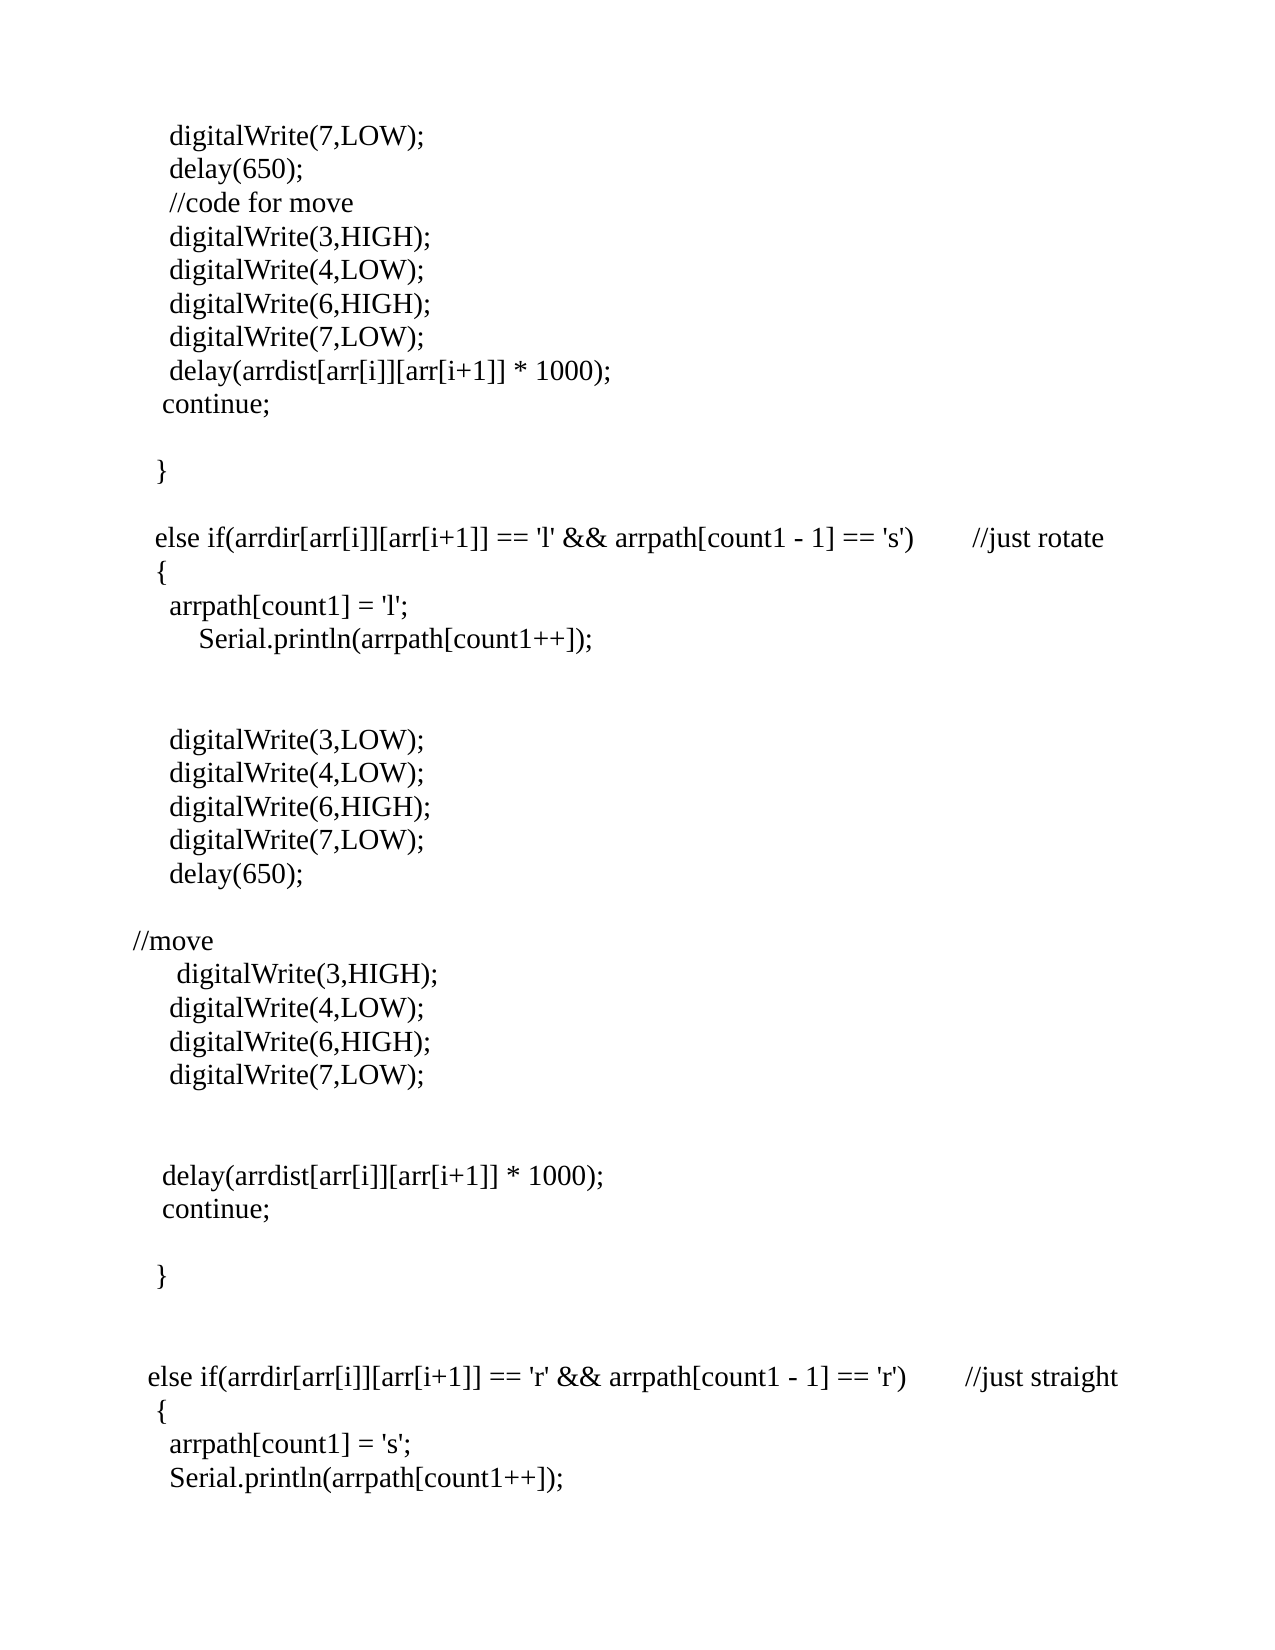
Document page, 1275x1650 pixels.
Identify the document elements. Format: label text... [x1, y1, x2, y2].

text digitalWrite(7,LOW); [118, 319, 1157, 353]
text //move [118, 923, 1157, 957]
text { [118, 1393, 1157, 1426]
text else if(arrdir[arr[i]][arr[i+1]] == 'r' && arrpath[count1 - 1] == 'r') //just straight [118, 1359, 1157, 1393]
text delay(650); [118, 856, 1157, 889]
text digitalWrite(4,LOW); [118, 252, 1157, 286]
text { [118, 554, 1157, 588]
text Serial.println(arrpath[count1++]); [118, 1460, 1157, 1493]
text digitalWrite(3,HIGH); [118, 957, 1157, 990]
text digitalWrite(3,HIGH); [118, 219, 1157, 252]
text delay(650); [118, 152, 1157, 185]
text delay(arrdist[arr[i]][arr[i+1]] * 1000); [118, 353, 1157, 386]
text digitalWrite(6,HIGH); [118, 789, 1157, 822]
text digitalWrite(7,LOW); [118, 822, 1157, 856]
text else if(arrdir[arr[i]][arr[i+1]] == 'l' && arrpath[count1 - 1] == 's') //just rotate [118, 521, 1157, 554]
text digitalWrite(4,LOW); [118, 990, 1157, 1024]
text Serial.println(arrpath[count1++]); [118, 621, 1157, 655]
text arrpath[count1] = 's'; [118, 1426, 1157, 1460]
text continue; [118, 1191, 1157, 1225]
text delay(arrdist[arr[i]][arr[i+1]] * 1000); [118, 1158, 1157, 1191]
text digitalWrite(6,HIGH); [118, 286, 1157, 319]
text digitalWrite(7,LOW); [118, 1057, 1157, 1091]
text digitalWrite(7,LOW); [118, 118, 1157, 152]
text arrpath[count1] = 'l'; [118, 588, 1157, 621]
text continue; [118, 386, 1157, 420]
text digitalWrite(3,LOW); [118, 722, 1157, 755]
text } [118, 453, 1157, 487]
text //code for move [118, 185, 1157, 219]
text digitalWrite(6,HIGH); [118, 1024, 1157, 1057]
text } [118, 1258, 1157, 1292]
text digitalWrite(4,LOW); [118, 755, 1157, 789]
